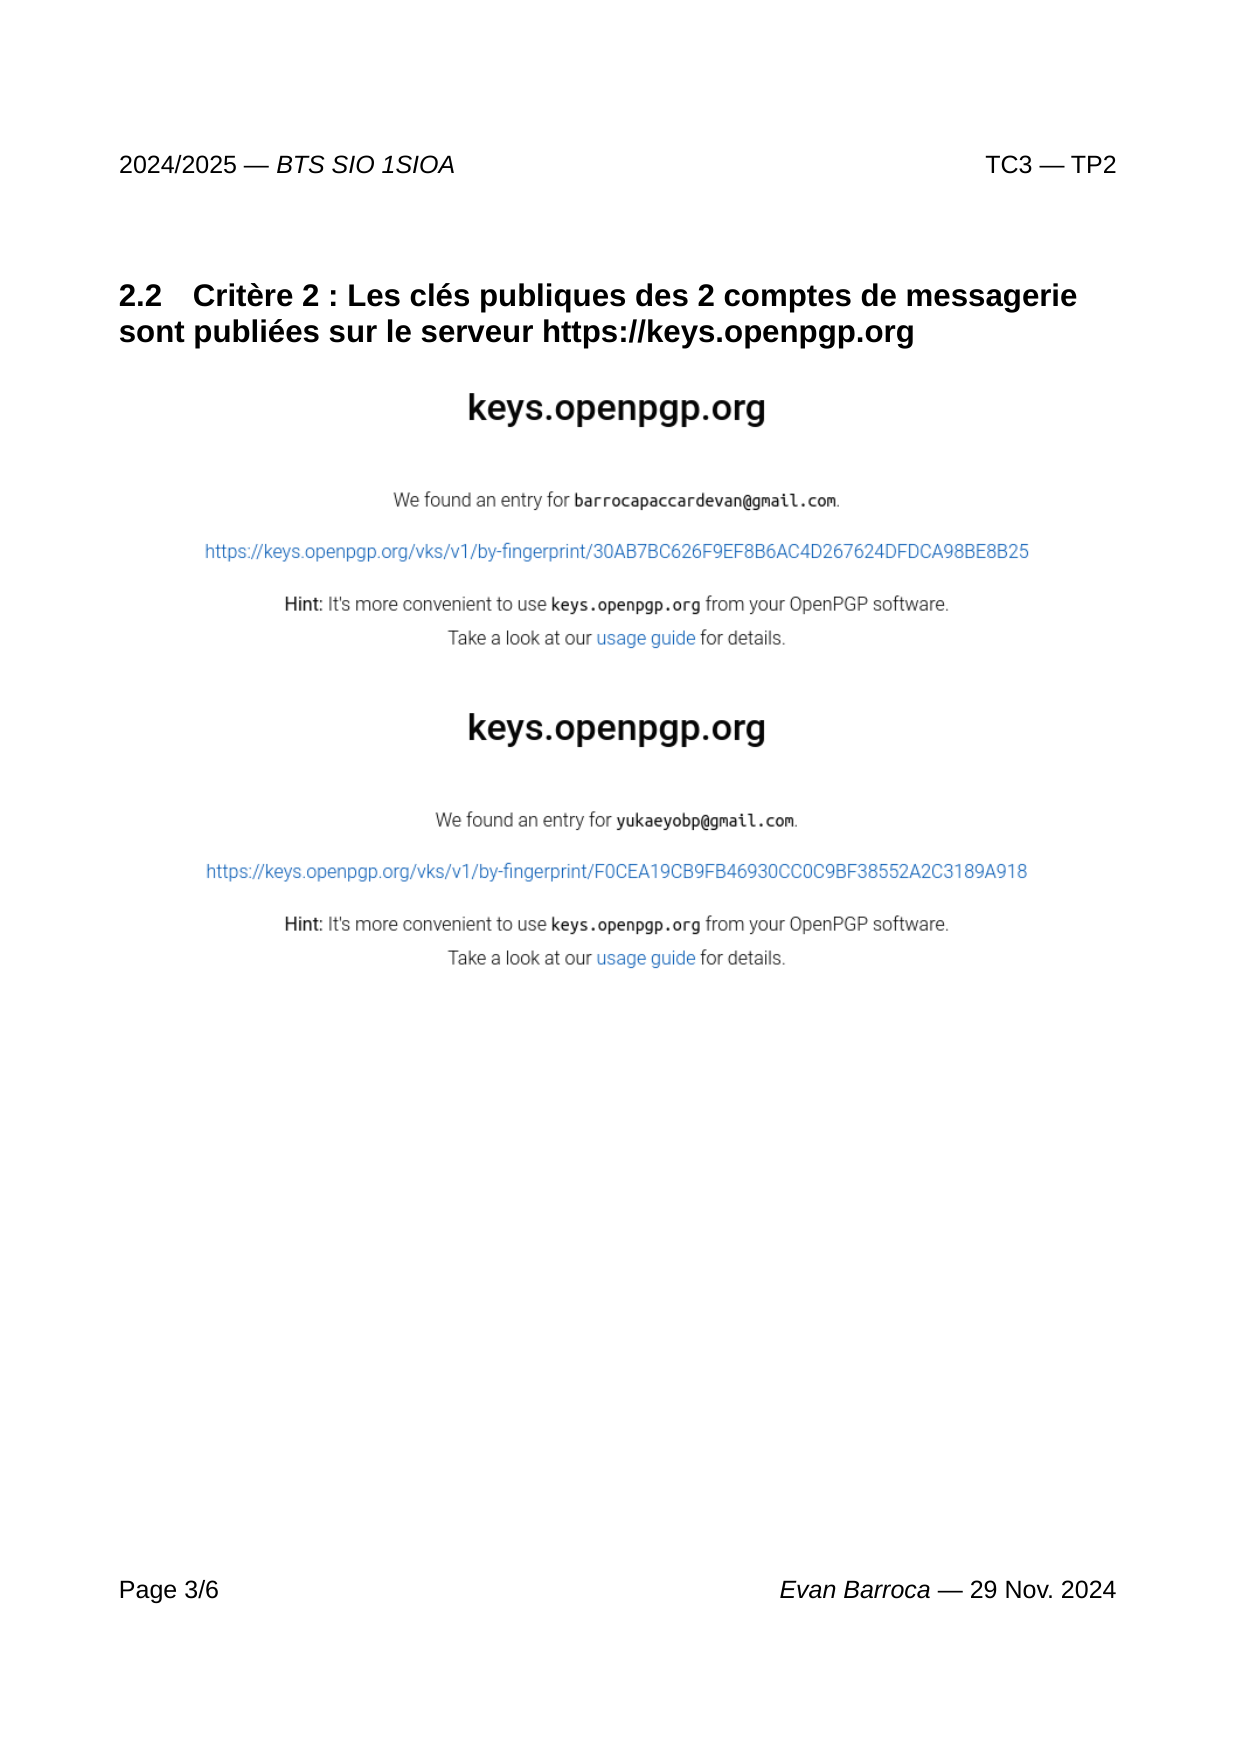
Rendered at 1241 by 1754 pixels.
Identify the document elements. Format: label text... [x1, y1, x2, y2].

picture [118, 705, 1117, 974]
picture [118, 385, 1117, 654]
subtitle Critère 2 : Les clés publiques des 2 comptes de messagerie sont publiées sur le serveur https://keys.openpgp.org [119, 277, 1117, 348]
